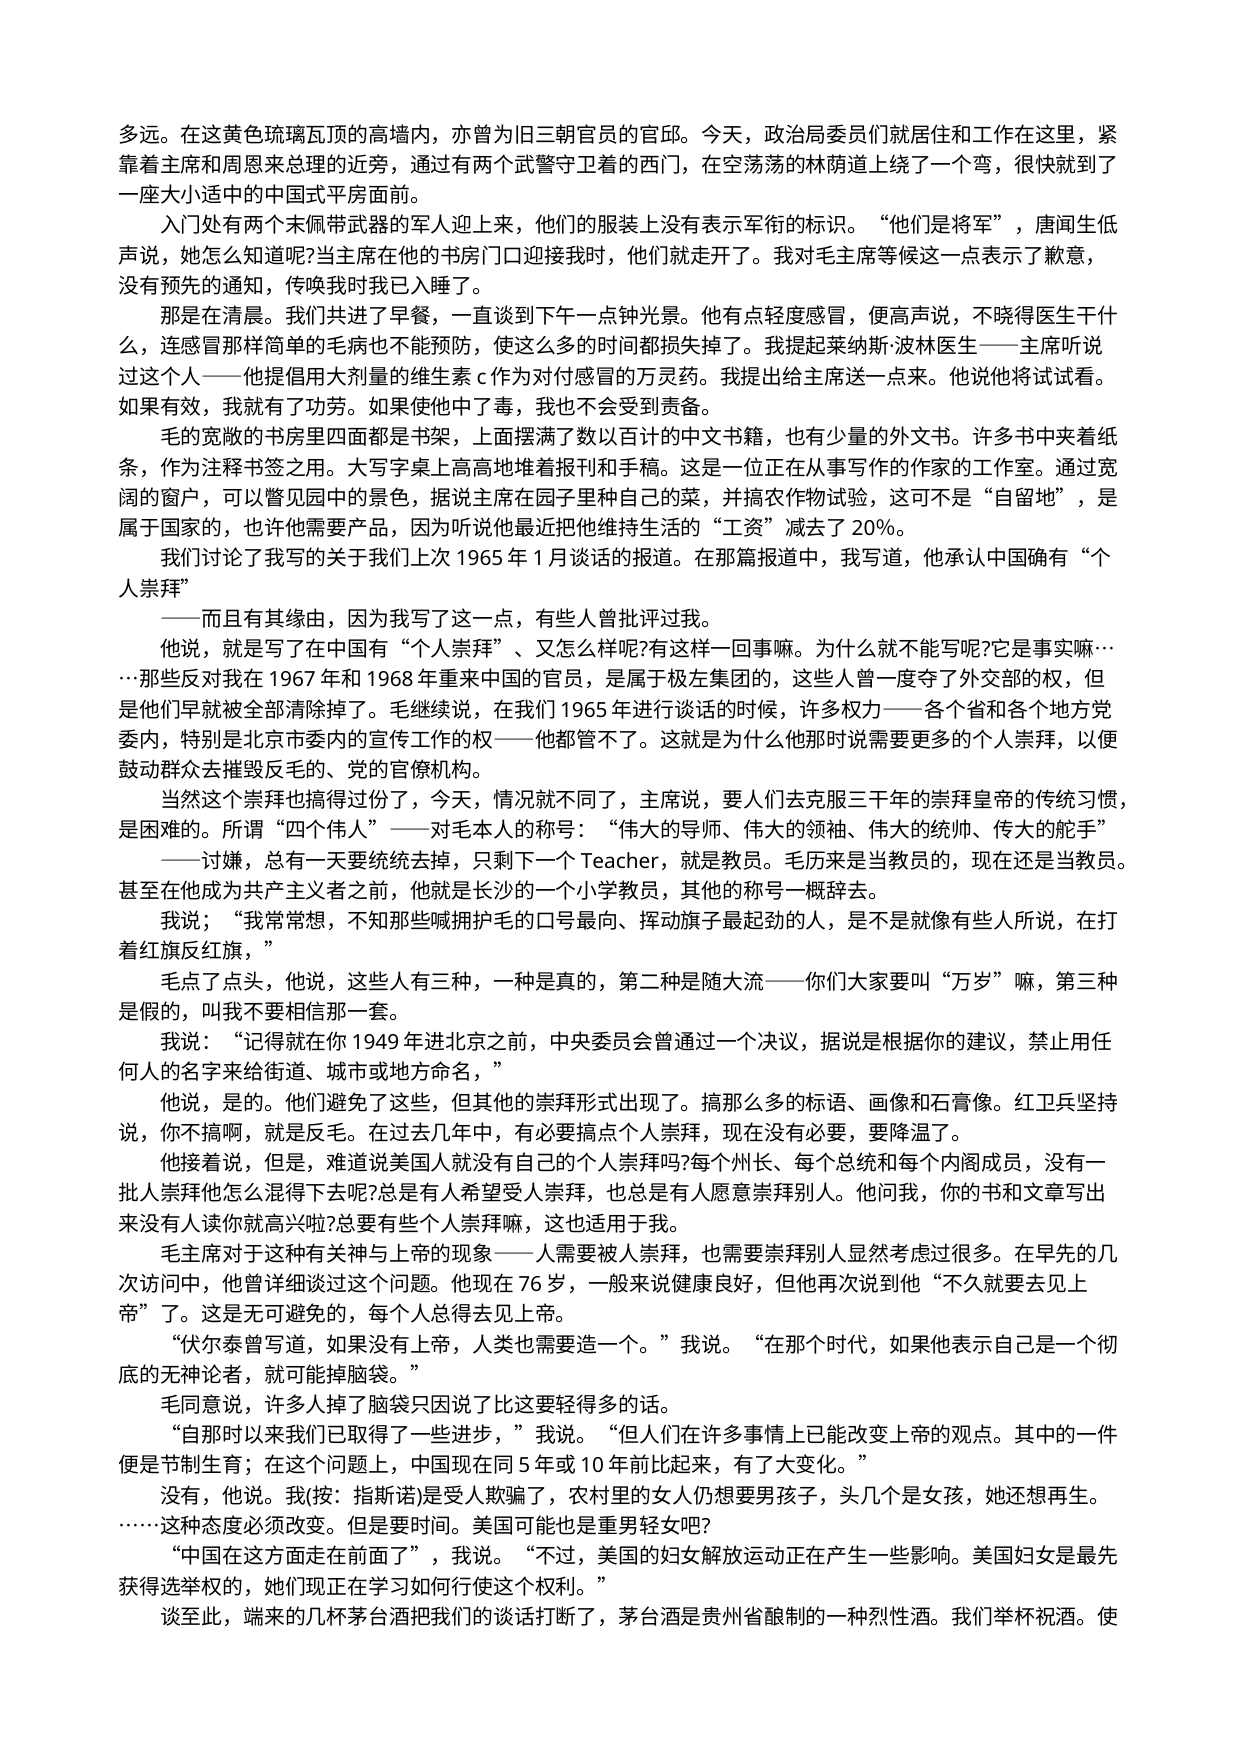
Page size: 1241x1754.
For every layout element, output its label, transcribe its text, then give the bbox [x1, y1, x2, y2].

text “中国在这方面走在前面了”，我说。“不过，美国的妇女解放运动正在产生一些影响。美国妇女是最先获得选举权的，她们现正在学习如何行使这个权利。” [118, 1540, 1122, 1600]
text 我们讨论了我写的关于我们上次1965年1月谈话的报道。在那篇报道中，我写道，他承认中国确有“个人祟拜” [118, 541, 1122, 602]
text 谈至此，端来的几杯茅台酒把我们的谈话打断了，茅台酒是贵州省酿制的一种烈性酒。我们举杯祝酒。使 [118, 1600, 1122, 1630]
text 那是在清晨。我们共进了早餐，一直谈到下午一点钟光景。他有点轻度感冒，便高声说，不晓得医生干什么，连感冒那样简单的毛病也不能预防，使这么多的时间都损失掉了。我提起莱纳斯·波林医生——主席听说过这个人——他提倡用大剂量的维生素c作为对付感冒的万灵药。我提出给主席送一点来。他说他将试试看。如果有效，我就有了功劳。如果使他中了毒，我也不会受到责备。 [118, 299, 1122, 421]
text 没有，他说。我(按：指斯诺)是受人欺骗了，农村里的女人仍想要男孩子，头几个是女孩，她还想再生。……这种态度必须改变。但是要时间。美国可能也是重男轻女吧? [118, 1479, 1122, 1540]
text ——而且有其缘由，因为我写了这一点，有些人曾批评过我。 [118, 602, 1122, 632]
text 多远。在这黄色琉璃瓦顶的高墙内，亦曾为旧三朝官员的官邱。今天，政治局委员们就居住和工作在这里，紧靠着主席和周恩来总理的近旁，通过有两个武警守卫着的西门，在空荡荡的林荫道上绕了一个弯，很快就到了一座大小适中的中国式平房面前。 [118, 118, 1122, 209]
text 毛同意说，许多人掉了脑袋只因说了比这要轻得多的话。 [118, 1388, 1122, 1418]
text “自那时以来我们已取得了一些进步，”我说。“但人们在许多事情上已能改变上帝的观点。其中的一件便是节制生育；在这个问题上，中国现在同5年或10年前比起来，有了大变化。” [118, 1418, 1122, 1479]
text 毛主席对于这种有关神与上帝的现象——人需要被人崇拜，也需要崇拜别人显然考虑过很多。在早先的几次访问中，他曾详细谈过这个问题。他现在76岁，一般来说健康良好，但他再次说到他“不久就要去见上帝”了。这是无可避免的，每个人总得去见上帝。 [118, 1237, 1122, 1328]
text 他说，就是写了在中国有“个人崇拜”、又怎么样呢?有这样一回事嘛。为什么就不能写呢?它是事实嘛……那些反对我在1967年和1968年重来中国的官员，是属于极左集团的，这些人曾一度夺了外交部的权，但是他们早就被全部清除掉了。毛继续说，在我们1965年进行谈话的时候，许多权力——各个省和各个地方党委内，特别是北京市委内的宣传工作的权——他都管不了。这就是为什么他那时说需要更多的个人崇拜，以便鼓动群众去摧毁反毛的、党的官僚机构。 [118, 632, 1122, 783]
text 当然这个崇拜也搞得过份了，今天，情况就不同了，主席说，要人们去克服三干年的崇拜皇帝的传统习惯，是困难的。所谓“四个伟人”——对毛本人的称号：“伟大的导师、伟大的领袖、伟大的统帅、传大的舵手” [118, 783, 1122, 844]
text 毛的宽敞的书房里四面都是书架，上面摆满了数以百计的中文书籍，也有少量的外文书。许多书中夹着纸条，作为注释书签之用。大写字桌上高高地堆着报刊和手稿。这是一位正在从事写作的作家的工作室。通过宽阔的窗户，可以瞥见园中的景色，据说主席在园子里种自己的菜，并搞农作物试验，这可不是“自留地”，是属于国家的，也许他需要产品，因为听说他最近把他维持生活的“工资”减去了20％。 [118, 421, 1122, 541]
text 他说，是的。他们避免了这些，但其他的崇拜形式出现了。搞那么多的标语、画像和石膏像。红卫兵坚持说，你不搞啊，就是反毛。在过去几年中，有必要搞点个人崇拜，现在没有必要，要降温了。 [118, 1086, 1122, 1146]
text 我说；“我常常想，不知那些喊拥护毛的口号最向、挥动旗子最起劲的人，是不是就像有些人所说，在打着红旗反红旗，” [118, 904, 1122, 965]
text ——讨嫌，总有一天要统统去掉，只剩下一个Teacher，就是教员。毛历来是当教员的，现在还是当教员。甚至在他成为共产主义者之前，他就是长沙的一个小学教员，其他的称号一概辞去。 [118, 844, 1122, 904]
text “伏尔泰曾写道，如果没有上帝，人类也需要造一个。”我说。“在那个时代，如果他表示自己是一个彻底的无神论者，就可能掉脑袋。” [118, 1328, 1122, 1388]
text 入门处有两个末佩带武器的军人迎上来，他们的服装上没有表示军衔的标识。“他们是将军”，唐闻生低声说，她怎么知道呢?当主席在他的书房门口迎接我时，他们就走开了。我对毛主席等候这一点表示了歉意，没有预先的通知，传唤我时我已入睡了。 [118, 209, 1122, 299]
text 毛点了点头，他说，这些人有三种，一种是真的，第二种是随大流——你们大家要叫“万岁”嘛，第三种是假的，叫我不要相信那一套。 [118, 965, 1122, 1025]
text 他接着说，但是，难道说美国人就没有自己的个人崇拜吗?每个州长、每个总统和每个内阁成员，没有一批人崇拜他怎么混得下去呢?总是有人希望受人崇拜，也总是有人愿意崇拜别人。他问我，你的书和文章写出来没有人读你就高兴啦?总要有些个人崇拜嘛，这也适用于我。 [118, 1146, 1122, 1237]
text 我说：“记得就在你1949年进北京之前，中央委员会曾通过一个决议，据说是根据你的建议，禁止用任何人的名字来给街道、城市或地方命名，” [118, 1025, 1122, 1086]
